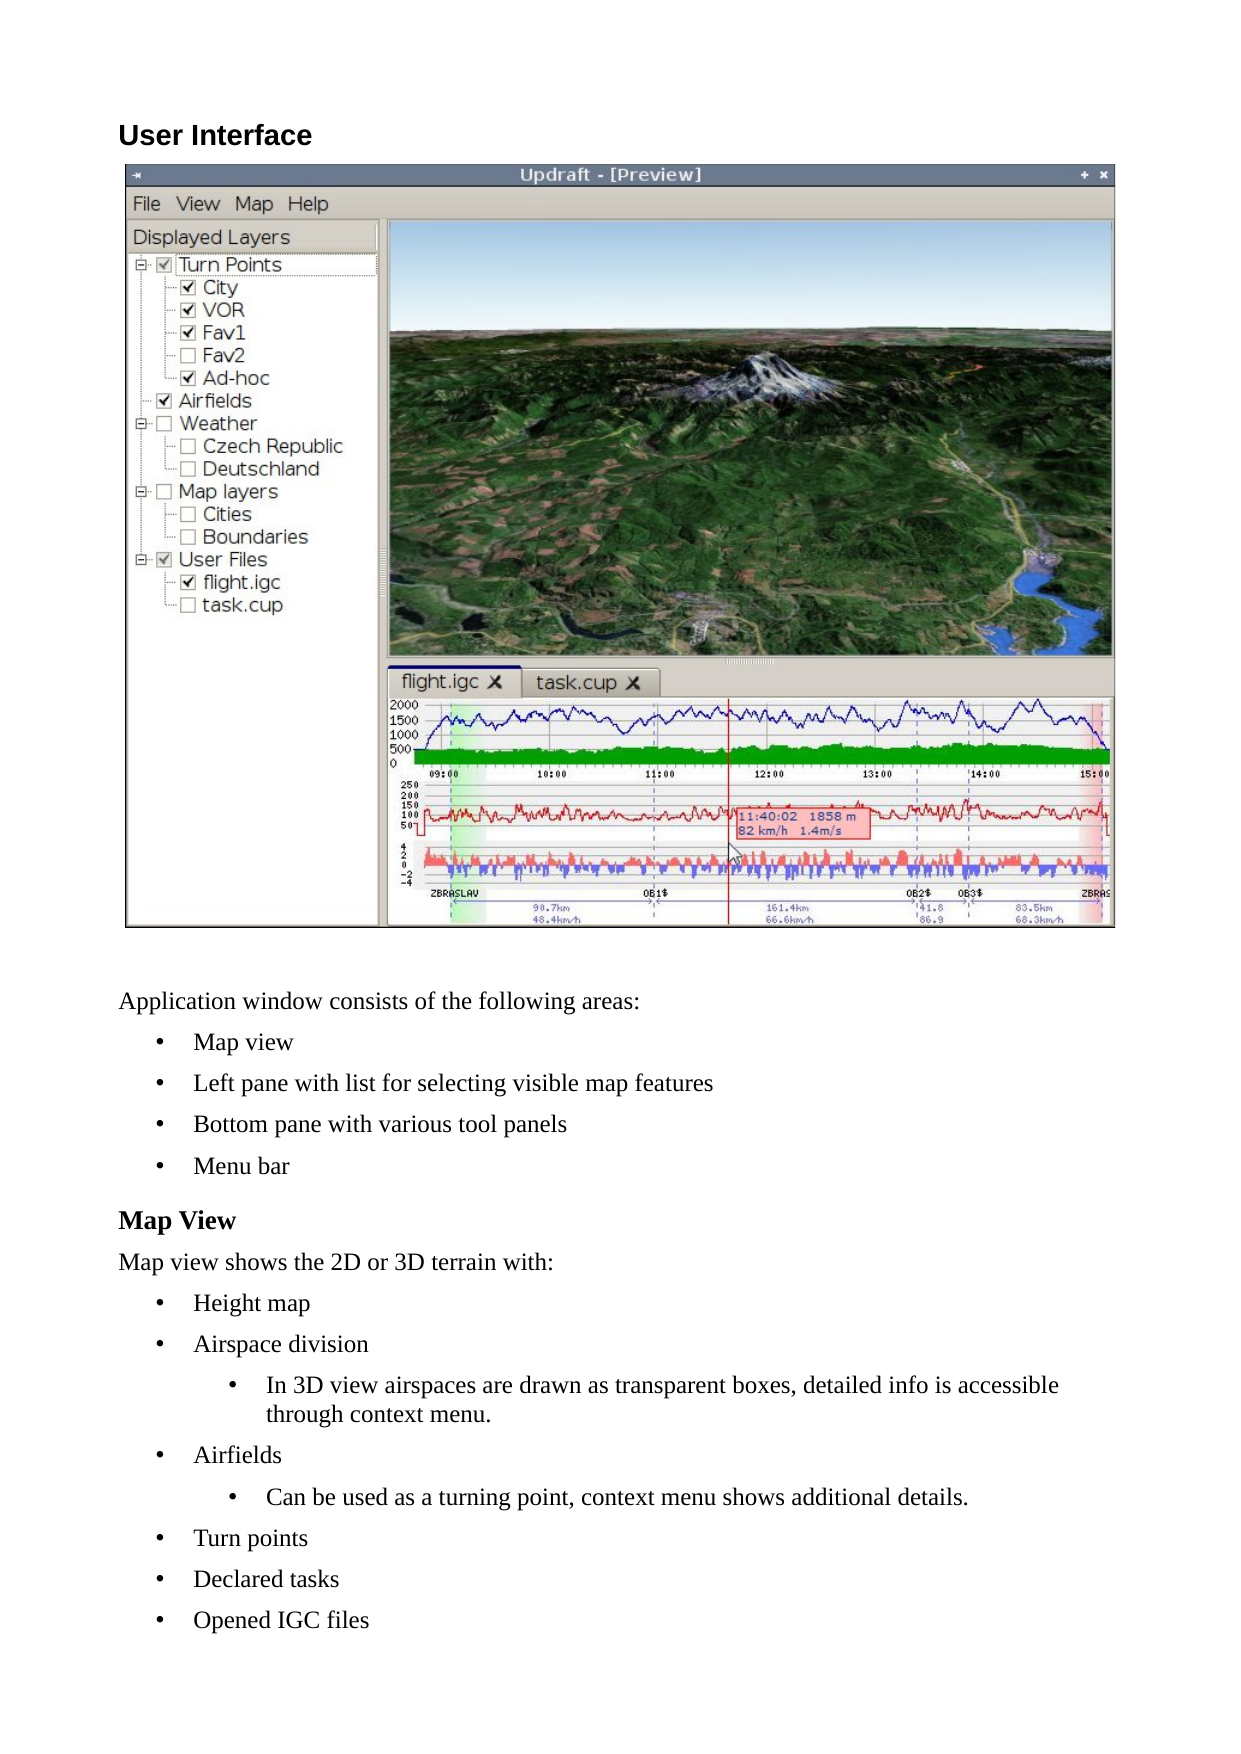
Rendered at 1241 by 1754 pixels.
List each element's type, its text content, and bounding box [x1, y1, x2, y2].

list Map view [156, 1027, 1122, 1056]
list Height map [156, 1288, 1122, 1317]
list Bottom pane with various tool panels [156, 1109, 1122, 1138]
list In 3D view airspaces are drawn as transparent boxes, detailed info is accessible through context menu. [228, 1370, 1122, 1428]
subtitle Map View [118, 1204, 1122, 1235]
list Opened IGC files [156, 1605, 1122, 1634]
list Declared tasks [156, 1564, 1122, 1593]
list Can be used as a turning point, context menu shows additional details. [228, 1482, 1122, 1510]
list Airfields [156, 1440, 1122, 1469]
picture [125, 164, 1116, 928]
text Application window consists of the following areas: [118, 164, 1122, 1014]
list Turn points [156, 1523, 1122, 1552]
subtitle User Interface [118, 118, 1122, 152]
list Left pane with list for selecting visible map features [156, 1068, 1122, 1097]
text Map view shows the 2D or 3D terrain with: [118, 1247, 1122, 1275]
list Menu bar [156, 1151, 1122, 1179]
list Airspace division [156, 1329, 1122, 1358]
